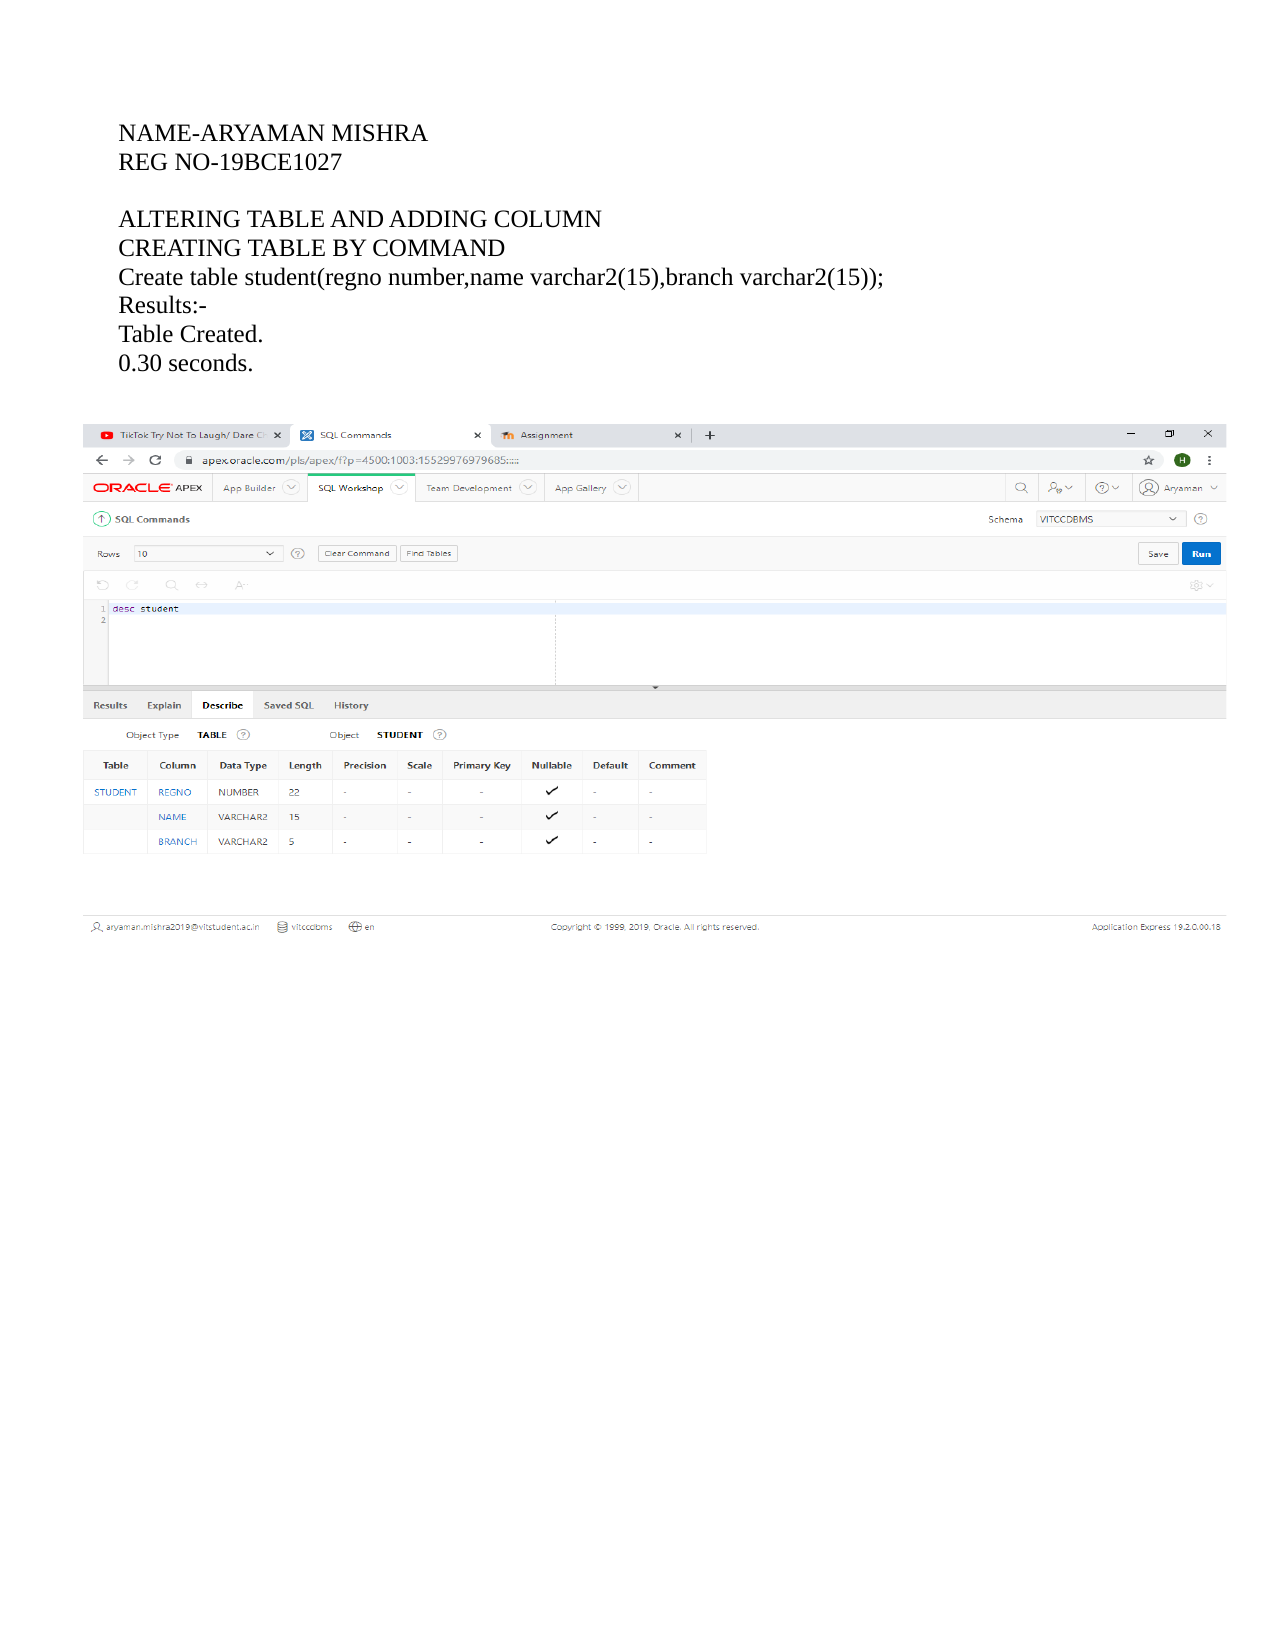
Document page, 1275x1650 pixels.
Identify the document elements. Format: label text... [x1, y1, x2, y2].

text ALTERING TABLE AND ADDING COLUMN [118, 204, 1157, 233]
text NAME-ARYAMAN MISHRA [118, 118, 1157, 147]
picture [83, 424, 1227, 938]
text CREATING TABLE BY COMMAND [118, 233, 1157, 262]
text Results:- [118, 291, 1157, 319]
text REG NO-19BCE1027 [118, 147, 1157, 176]
text 0.30 seconds. [118, 348, 1157, 377]
text Create table student(regno number,name varchar2(15),branch varchar2(15)); [118, 262, 1157, 291]
text Table Created. [118, 319, 1157, 348]
